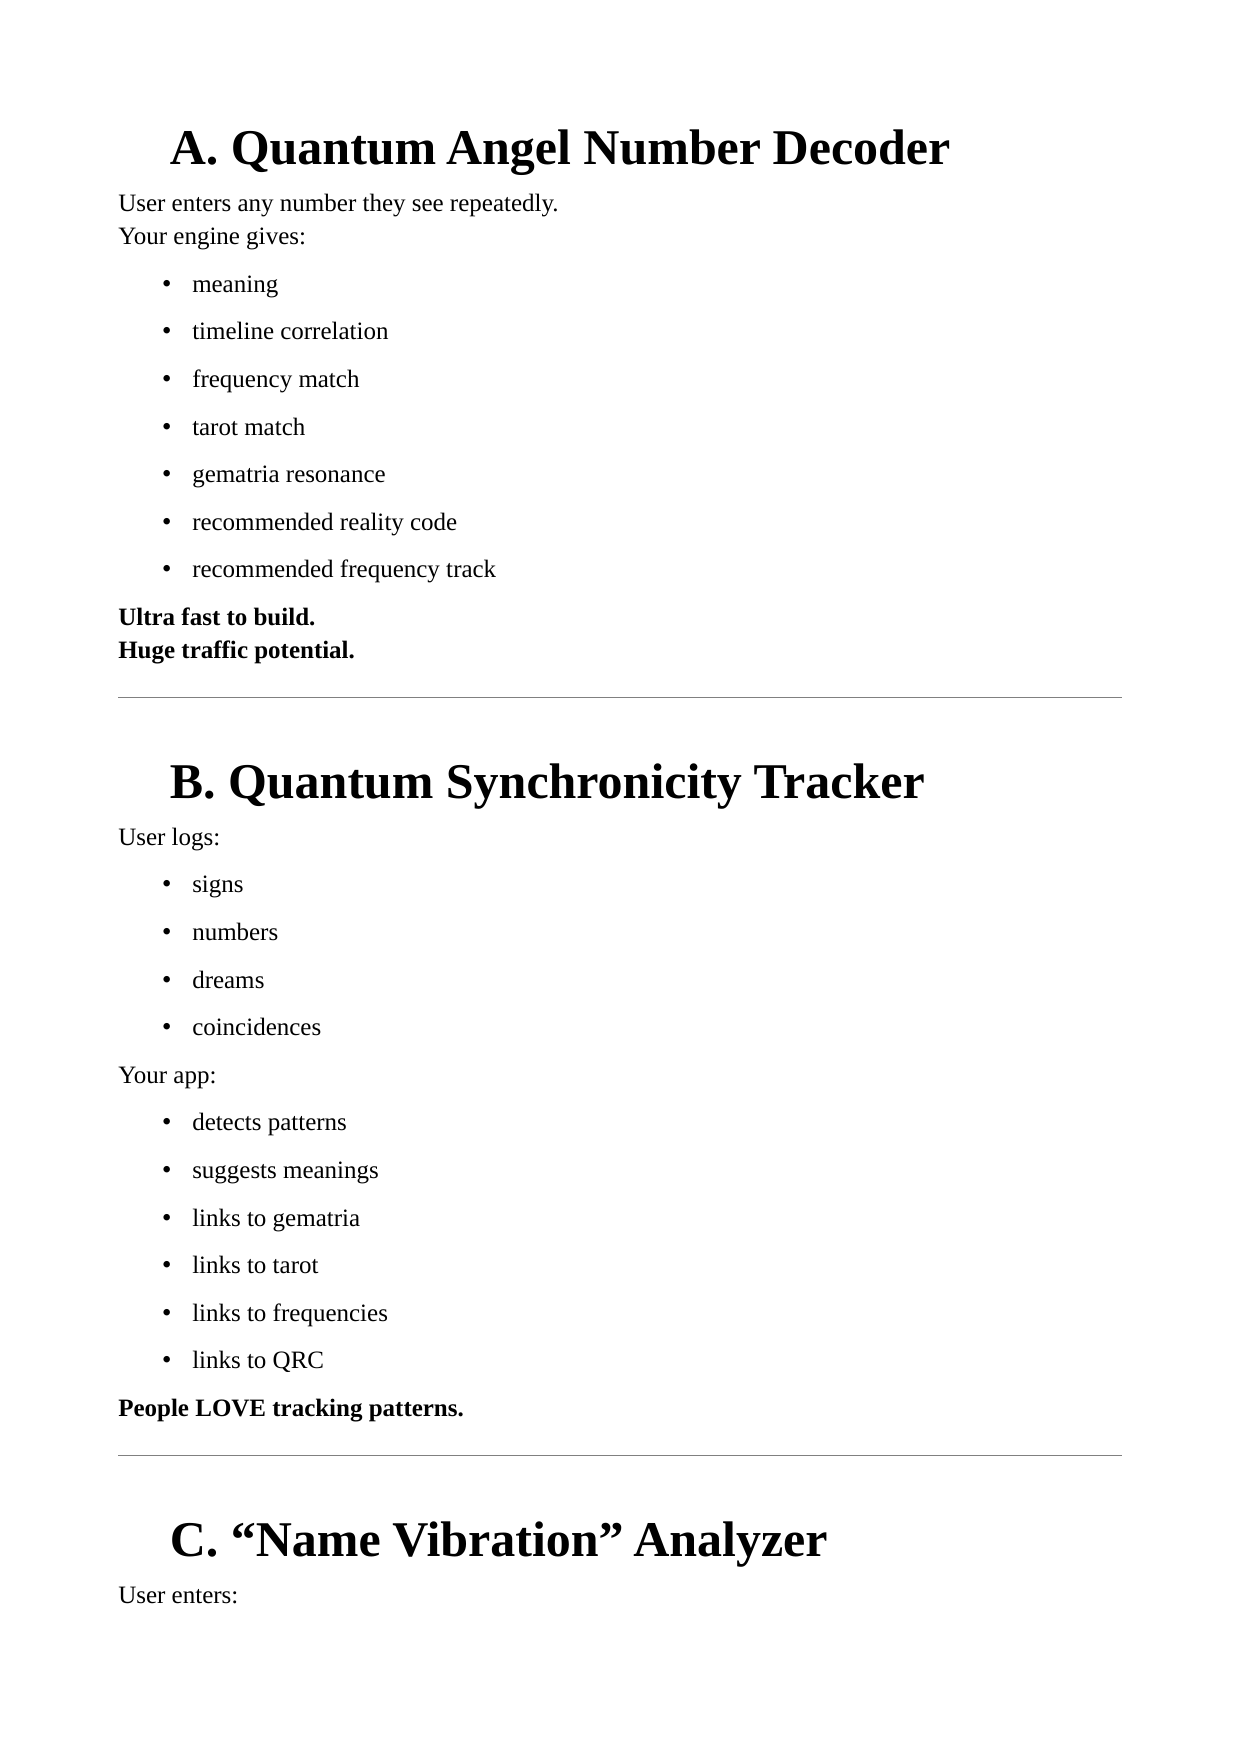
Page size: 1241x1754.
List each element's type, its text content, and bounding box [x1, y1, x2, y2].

list suggests meanings [162, 1155, 1122, 1184]
text Ultra fast to build. Huge traffic potential. [118, 602, 1122, 664]
text Your app: [118, 1060, 1122, 1089]
list numbers [162, 917, 1122, 946]
list links to tarot [162, 1250, 1122, 1279]
list coincidences [162, 1012, 1122, 1041]
list tarot match [162, 412, 1122, 440]
subtitle 🌟 A. Quantum Angel Number Decoder [118, 118, 1122, 176]
subtitle 🌟 C. “Name Vibration” Analyzer [118, 1510, 1122, 1567]
list frequency match [162, 364, 1122, 393]
list detects patterns [162, 1107, 1122, 1136]
list links to gematria [162, 1203, 1122, 1231]
subtitle 🌟 B. Quantum Synchronicity Tracker [118, 752, 1122, 809]
text User enters: [118, 1580, 1122, 1609]
list recommended frequency track [162, 554, 1122, 583]
list signs [162, 869, 1122, 898]
list meaning [162, 269, 1122, 297]
text User enters any number they see repeatedly. Your engine gives: [118, 188, 1122, 250]
text User logs: [118, 822, 1122, 851]
list dreams [162, 965, 1122, 993]
list links to QRC [162, 1346, 1122, 1374]
list links to frequencies [162, 1298, 1122, 1327]
list timeline correlation [162, 316, 1122, 345]
list gematria resonance [162, 459, 1122, 488]
list recommended reality code [162, 507, 1122, 536]
text People LOVE tracking patterns. [118, 1393, 1122, 1422]
